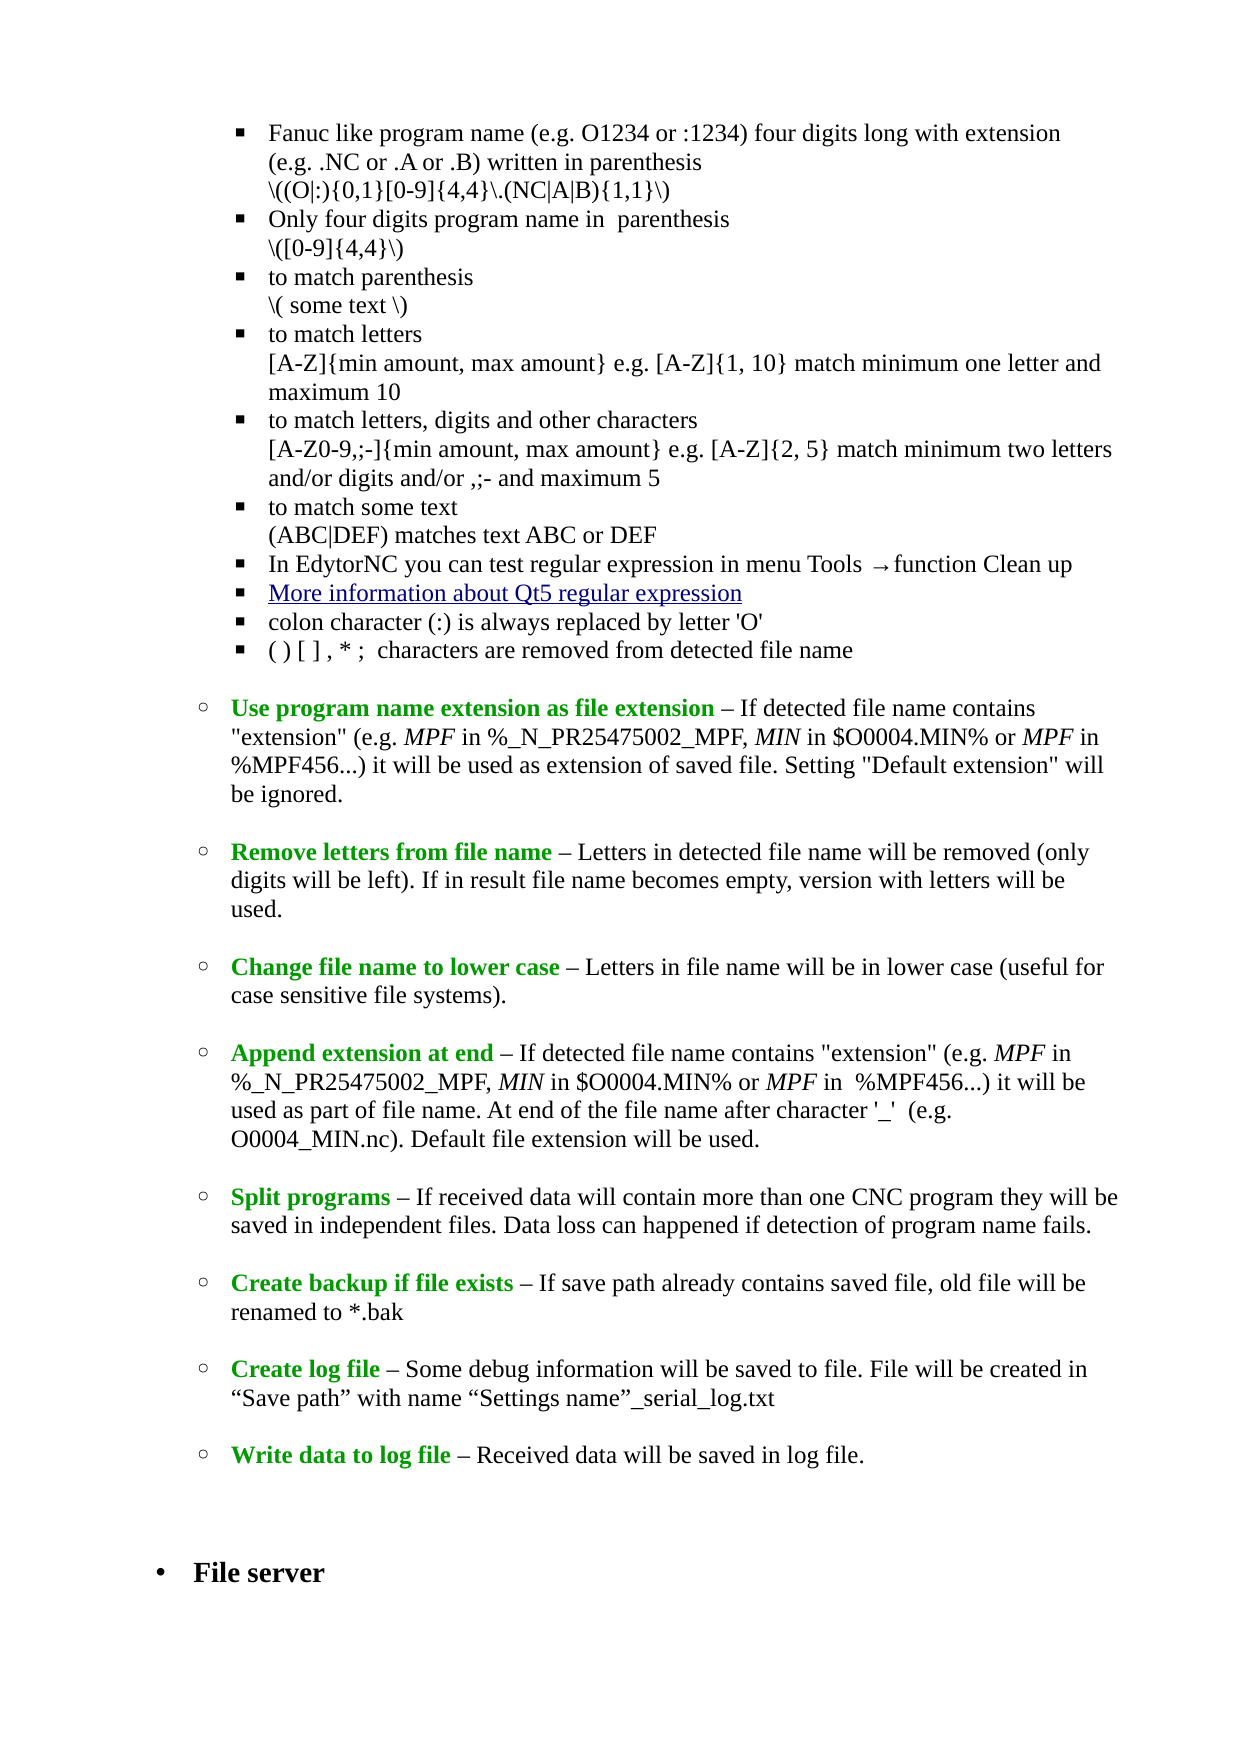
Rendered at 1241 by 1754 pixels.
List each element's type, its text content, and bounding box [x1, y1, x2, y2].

list ( ) [ ] , * ; characters are removed from detected file name [231, 636, 1122, 664]
list colon character (:) is always replaced by letter 'O' [231, 607, 1122, 636]
list Split programs – If received data will contain more than one CNC program they will be saved in independent files. Data loss can happened if detection of program name fails. [193, 1182, 1122, 1239]
list Fanuc like program name (e.g. O1234 or :1234) four digits long with extension (e.g. .NC or .A or .B) written in parenthesis [231, 118, 1122, 176]
list to match some text [231, 492, 1122, 521]
list \((O|:){0,1}[0-9]{4,4}\.(NC|A|B){1,1}\) [231, 176, 1122, 204]
list Create log file – Some debug information will be saved to file. File will be created in “Save path” with name “Settings name”_serial_log.txt [193, 1354, 1122, 1412]
list to match parenthesis [231, 262, 1122, 291]
list Create backup if file exists – If save path already contains saved file, old file will be renamed to *.bak [193, 1268, 1122, 1326]
list Write data to log file – Received data will be saved in log file. [193, 1441, 1122, 1469]
list \([0-9]{4,4}\) [231, 233, 1122, 262]
list (ABC|DEF) matches text ABC or DEF [231, 521, 1122, 549]
list \( some text \) [231, 291, 1122, 319]
list More information about Qt5 regular expression [231, 578, 1122, 607]
list Remove letters from file name – Letters in detected file name will be removed (only digits will be left). If in result file name becomes empty, version with letters will be used. [193, 837, 1122, 923]
list to match letters, digits and other characters [231, 406, 1122, 434]
list Change file name to lower case – Letters in file name will be in lower case (useful for case sensitive file systems). [193, 952, 1122, 1009]
list Only four digits program name in parenthesis [231, 204, 1122, 233]
list In EdytorNC you can test regular expression in menu Tools →function Clean up [231, 549, 1122, 578]
list Append extension at end – If detected file name contains "extension" (e.g. MPF in %_N_PR25475002_MPF, MIN in $O0004.MIN% or MPF in %MPF456...) it will be used as part of file name. At end of the file name after character '_' (e.g. O0004_MIN.nc). Default file extension will be used. [193, 1038, 1122, 1153]
list File server [156, 1556, 1122, 1589]
list to match letters [231, 319, 1122, 348]
list Use program name extension as file extension – If detected file name contains "extension" (e.g. MPF in %_N_PR25475002_MPF, MIN in $O0004.MIN% or MPF in %MPF456...) it will be used as extension of saved file. Setting "Default extension" will be ignored. [193, 693, 1122, 808]
list [A-Z0-9,;-]{min amount, max amount} e.g. [A-Z]{2, 5} match minimum two letters and/or digits and/or ,;- and maximum 5 [231, 434, 1122, 492]
list [A-Z]{min amount, max amount} e.g. [A-Z]{1, 10} match minimum one letter and maximum 10 [231, 348, 1122, 406]
